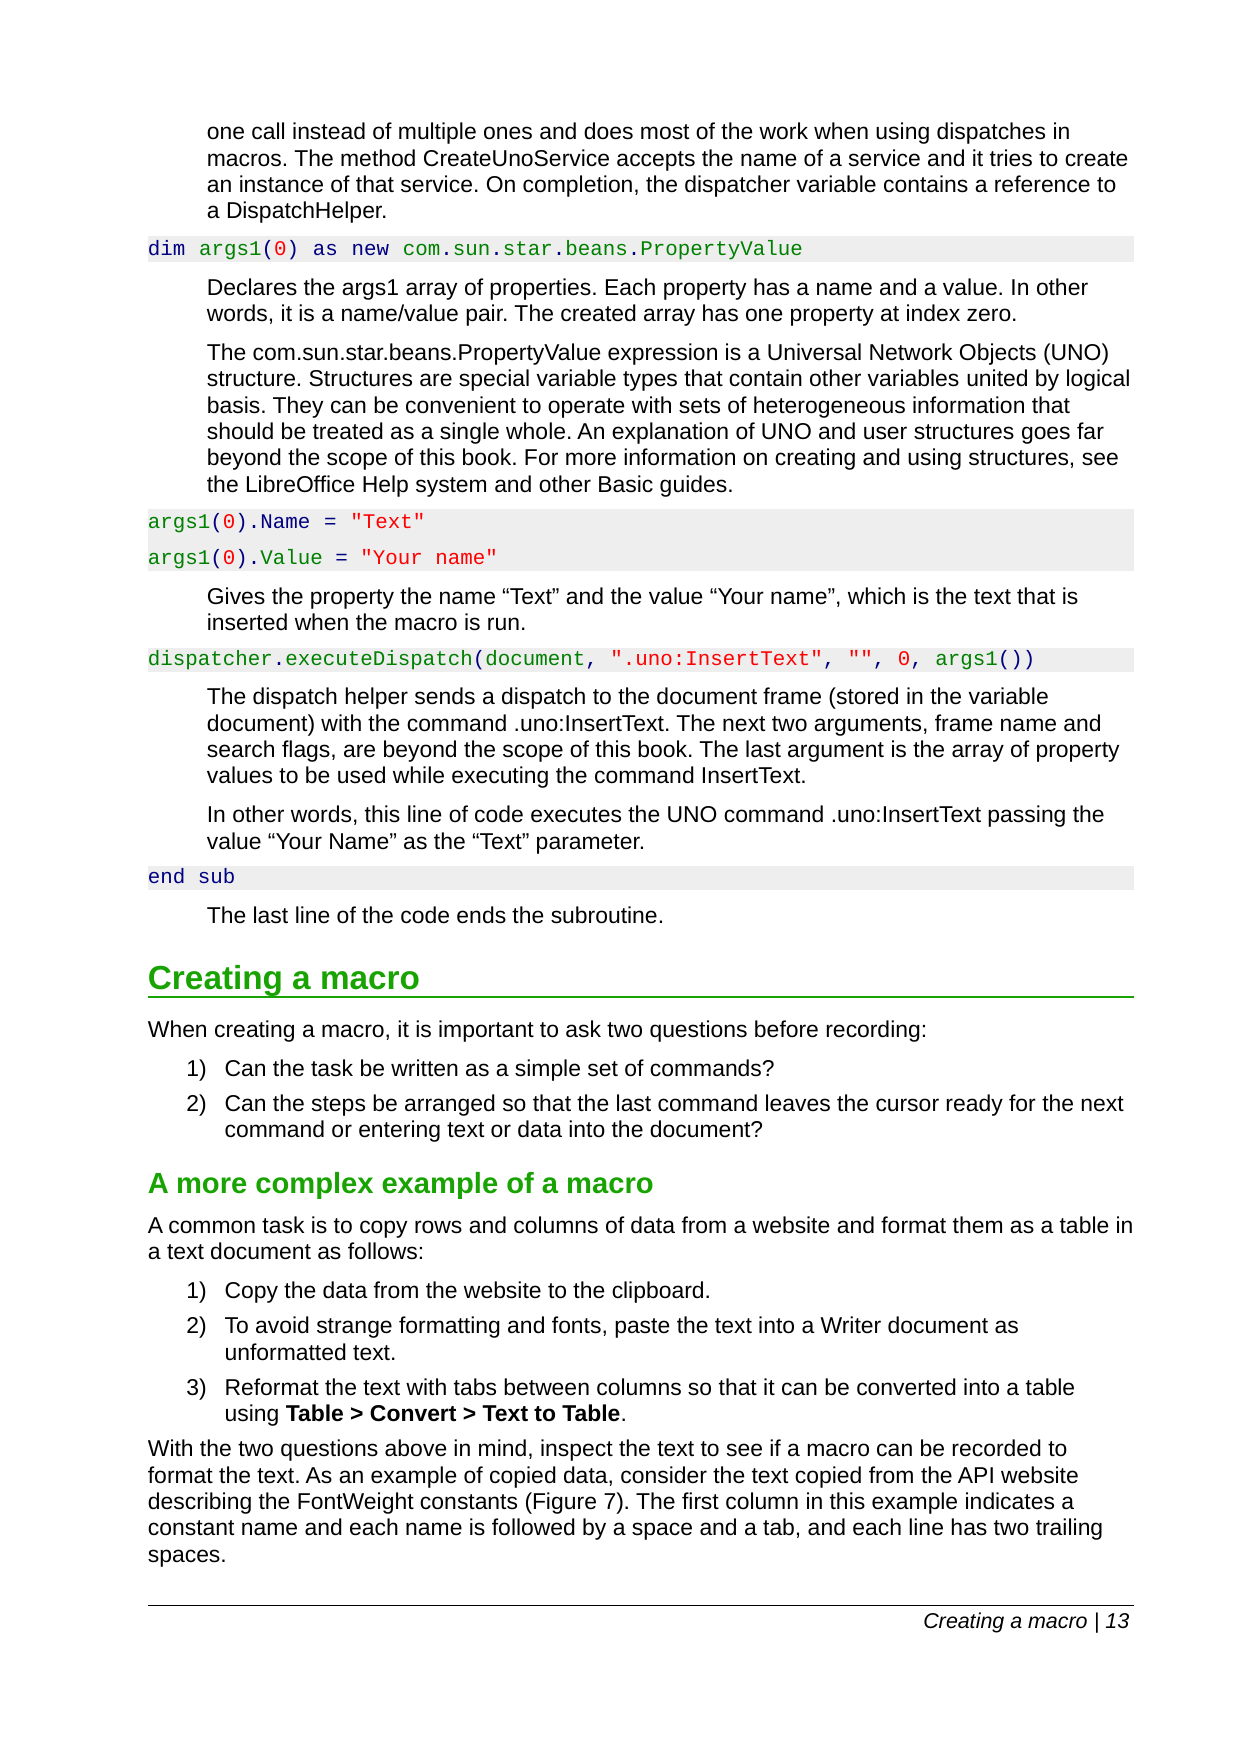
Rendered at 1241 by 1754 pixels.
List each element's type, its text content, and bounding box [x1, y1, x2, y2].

text In other words, this line of code executes the UNO command .uno:InsertText passing the value “Your Name” as the “Text” parameter. [207, 801, 1134, 854]
text args1(0).Name = "Text" [148, 509, 1134, 536]
text dim args1(0) as new com.sun.star.beans.PropertyValue [148, 236, 1134, 262]
list Can the steps be arranged so that the last command leaves the cursor ready for the next command or entering text or data into the document? [207, 1090, 1134, 1143]
text The com.sun.star.beans.PropertyValue expression is a Universal Network Objects (UNO) structure. Structures are special variable types that contain other variables united by logical basis. They can be convenient to operate with sets of heterogeneous information that should be treated as a single whole. An explanation of UNO and user structures goes far beyond the scope of this book. For more information on creating and using structures, see the LibreOffice Help system and other Basic guides. [207, 339, 1134, 497]
text When creating a macro, it is important to ask two questions before recording: [148, 1016, 1134, 1042]
text The dispatch helper sends a dispatch to the document frame (stored in the variable document) with the command .uno:InsertText. The next two arguments, frame name and search flags, are beyond the scope of this book. The last argument is the array of property values to be used while executing the command InsertText. [207, 683, 1134, 789]
text end sub [148, 866, 1134, 890]
text With the two questions above in mind, inspect the text to see if a macro can be recorded to format the text. As an example of copied data, consider the text copied from the API website describing the FontWeight constants (Figure 7). The first column in this example indicates a constant name and each name is followed by a space and a tab, and each line has two trailing spaces. [148, 1435, 1134, 1567]
text Declares the args1 array of properties. Each property has a name and a value. In other words, it is a name/value pair. The created array has one property at index zero. [207, 274, 1134, 326]
text one call instead of multiple ones and does most of the work when using dispatches in macros. The method CreateUnoService accepts the name of a service and it tries to create an instance of that service. On completion, the dispatcher variable contains a reference to a DispatchHelper. [207, 118, 1134, 223]
subtitle Creating a macro [148, 958, 1134, 996]
text The last line of the code ends the subroutine. [207, 902, 1134, 928]
list To avoid strange formatting and fonts, paste the text into a Writer document as unformatted text. [207, 1312, 1134, 1365]
list Reformat the text with tabs between columns so that it can be converted into a table using Table > Convert > Text to Table. [207, 1374, 1134, 1426]
list Can the task be written as a simple set of commands? [207, 1055, 1134, 1081]
text A common task is to copy rows and columns of data from a website and format them as a table in a text document as follows: [148, 1212, 1134, 1264]
text dispatcher.executeDispatch(document, ".uno:InsertText", "", 0, args1()) [148, 648, 1134, 672]
text Gives the property the name “Text” and the value “Your name”, which is the text that is inserted when the macro is run. [207, 583, 1134, 635]
text args1(0).Value = "Your name" [148, 547, 1134, 571]
list Copy the data from the website to the clipboard. [207, 1277, 1134, 1303]
subtitle A more complex example of a macro [148, 1166, 1134, 1200]
